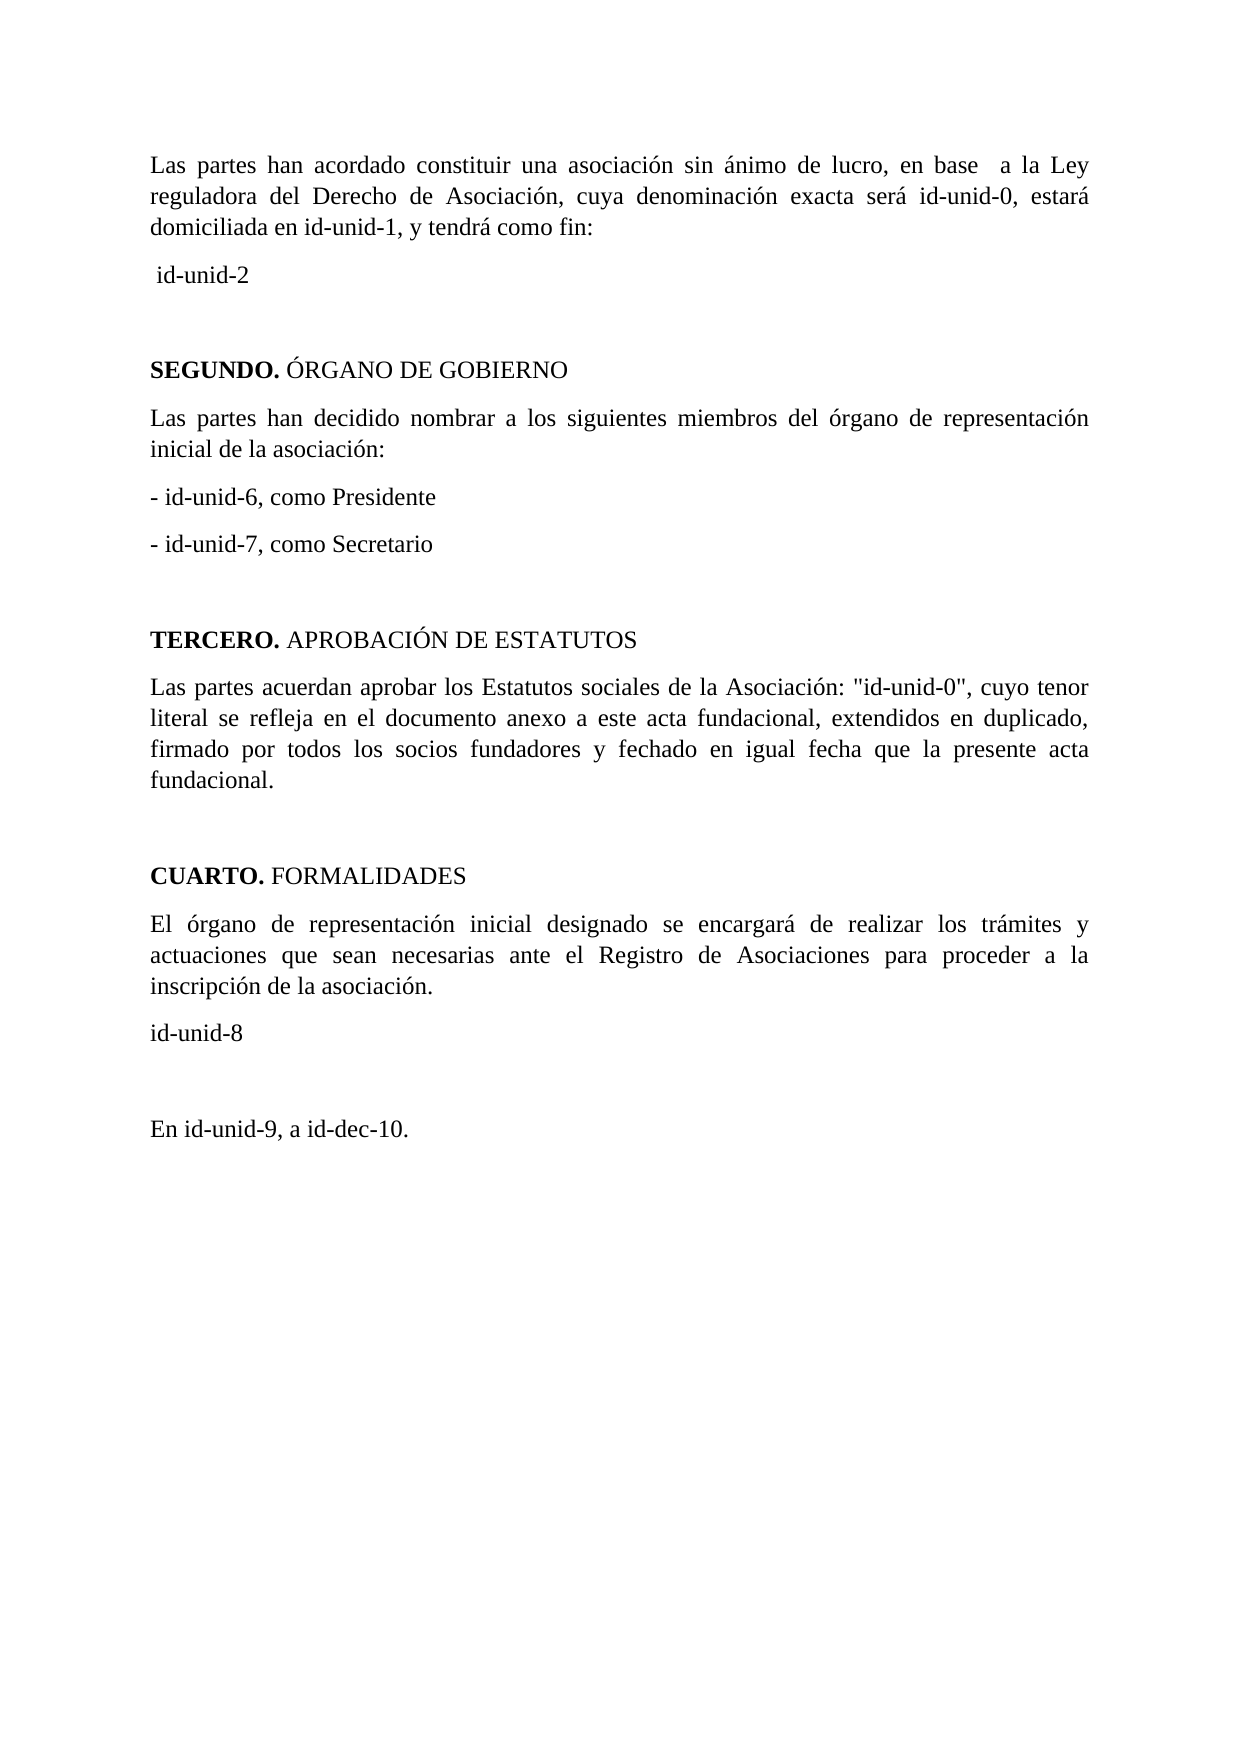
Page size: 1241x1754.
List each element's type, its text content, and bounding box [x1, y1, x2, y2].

text Las partes acuerdan aprobar los Estatutos sociales de la Asociación: "id-unid-0", cuyo tenor literal se refleja en el documento anexo a este acta fundacional, extendidos en duplicado, firmado por todos los socios fundadores y fechado en igual fecha que la presente acta fundacional. [150, 672, 1090, 794]
text - id-unid-7, como Secretario [150, 529, 1090, 558]
text CUARTO. FORMALIDADES [150, 861, 1090, 890]
text Las partes han acordado constituir una asociación sin ánimo de lucro, en base a la Ley reguladora del Derecho de Asociación, cuya denominación exacta será id-unid-0, estará domiciliada en id-unid-1, y tendrá como fin: [150, 150, 1090, 241]
text El órgano de representación inicial designado se encargará de realizar los trámites y actuaciones que sean necesarias ante el Registro de Asociaciones para proceder a la inscripción de la asociación. [150, 909, 1090, 999]
text En id-unid-9, a id-dec-10. [150, 1114, 1090, 1143]
text id-unid-2 [150, 260, 1090, 288]
text Las partes han decidido nombrar a los siguientes miembros del órgano de representación inicial de la asociación: [150, 403, 1090, 463]
text id-unid-8 [150, 1018, 1090, 1047]
text - id-unid-6, como Presidente [150, 482, 1090, 510]
text SEGUNDO. ÓRGANO DE GOBIERNO [150, 355, 1090, 384]
text TERCERO. APROBACIÓN DE ESTATUTOS [150, 625, 1090, 653]
